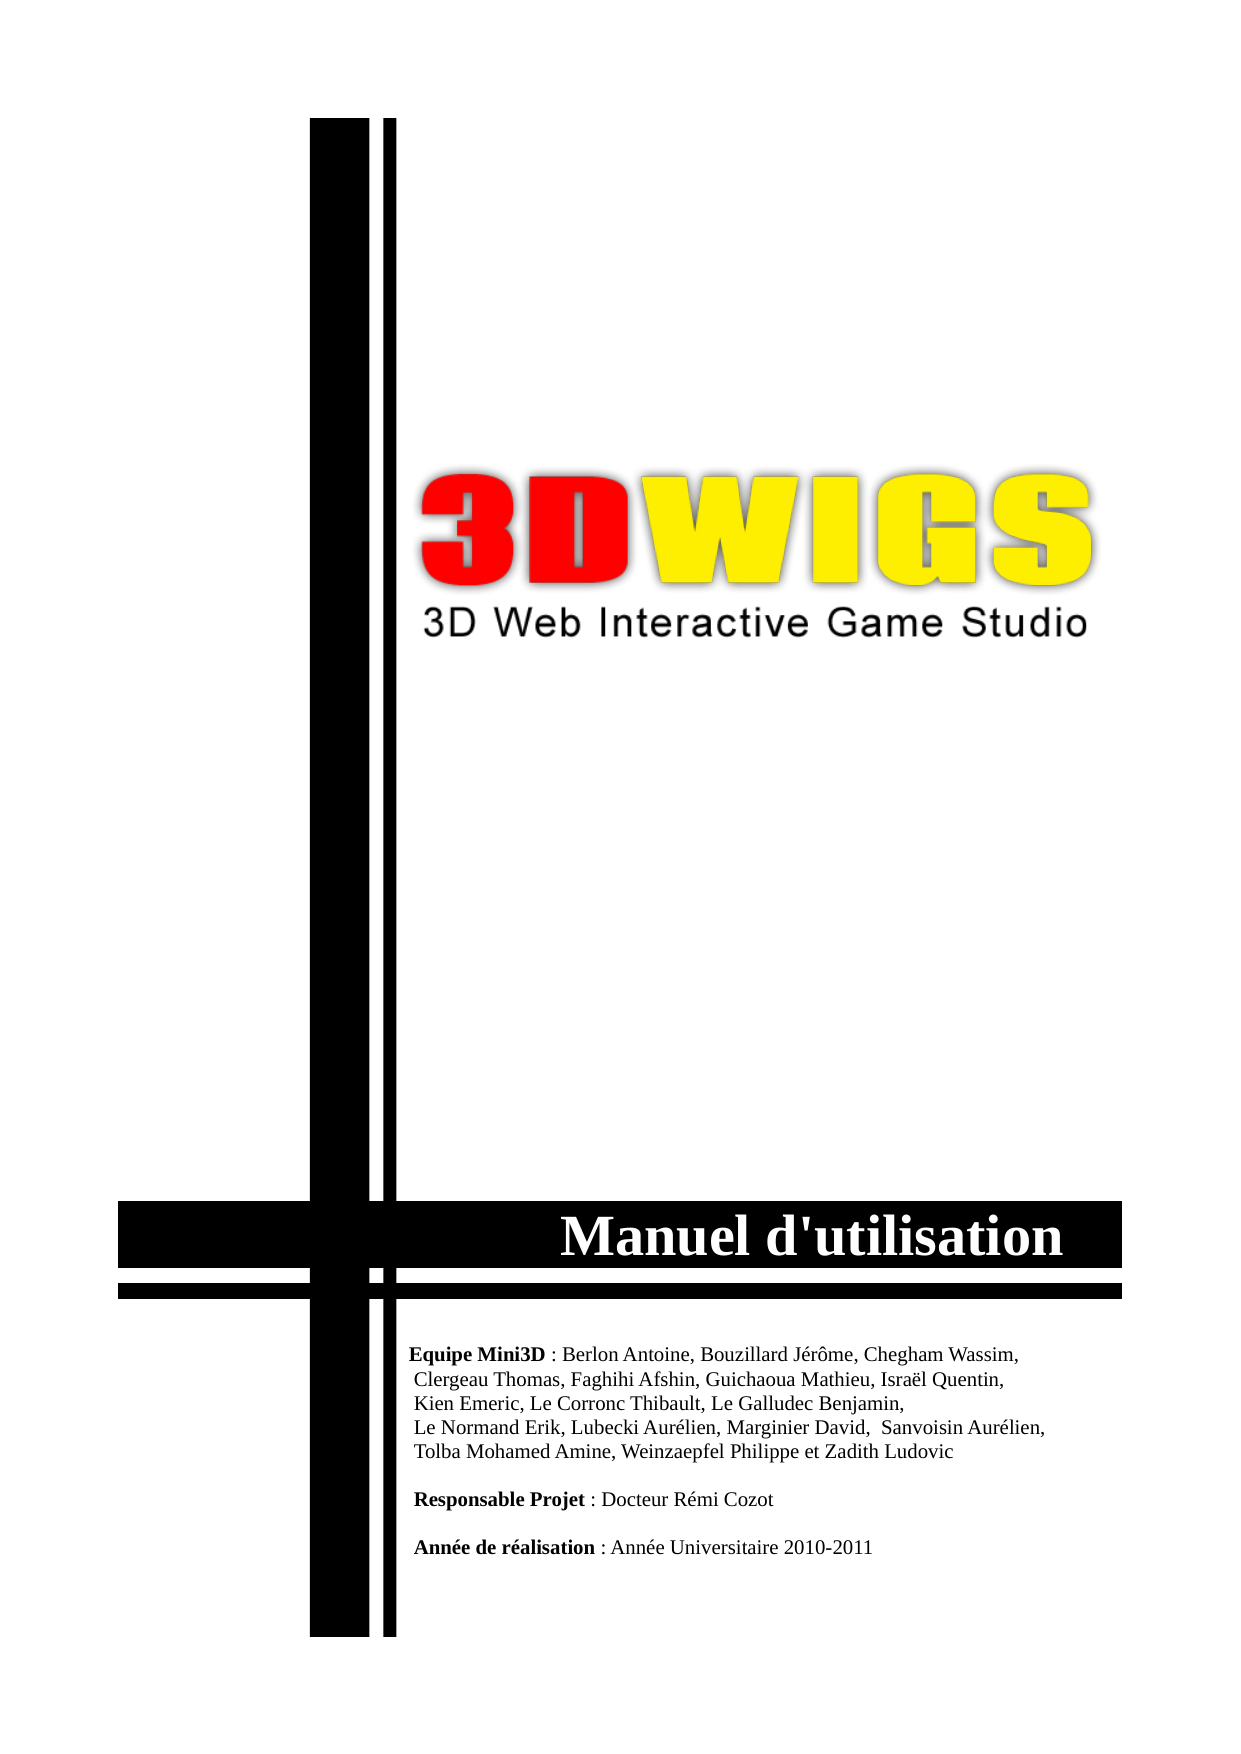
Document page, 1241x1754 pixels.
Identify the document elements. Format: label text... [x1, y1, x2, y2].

text [118, 1439, 309, 1463]
text Kien Emeric, Le Corronc Thibault, Le Galludec Benjamin, [397, 1391, 1122, 1415]
text Manuel d'utilisation [397, 1201, 1122, 1268]
text Clergeau Thomas, Faghihi Afshin, Guichaoua Mathieu, Israël Quentin, [397, 1367, 1122, 1391]
text [118, 1415, 309, 1439]
text [118, 1535, 309, 1559]
text Equipe Mini3D : Berlon Antoine, Bouzillard Jérôme, Chegham Wassim, [397, 1338, 1122, 1367]
text Année de réalisation : Année Universitaire 2010-2011 [397, 1535, 1122, 1559]
text [118, 1487, 309, 1511]
text [370, 1201, 383, 1268]
text Tolba Mohamed Amine, Weinzaepfel Philippe et Zadith Ludovic [397, 1439, 1122, 1463]
text Responsable Projet : Docteur Rémi Cozot [397, 1487, 1122, 1511]
text [118, 1201, 309, 1268]
text [118, 1391, 309, 1415]
text Le Normand Erik, Lubecki Aurélien, Marginier David, Sanvoisin Aurélien, [397, 1415, 1122, 1439]
text [118, 1367, 309, 1391]
text [118, 1338, 309, 1367]
